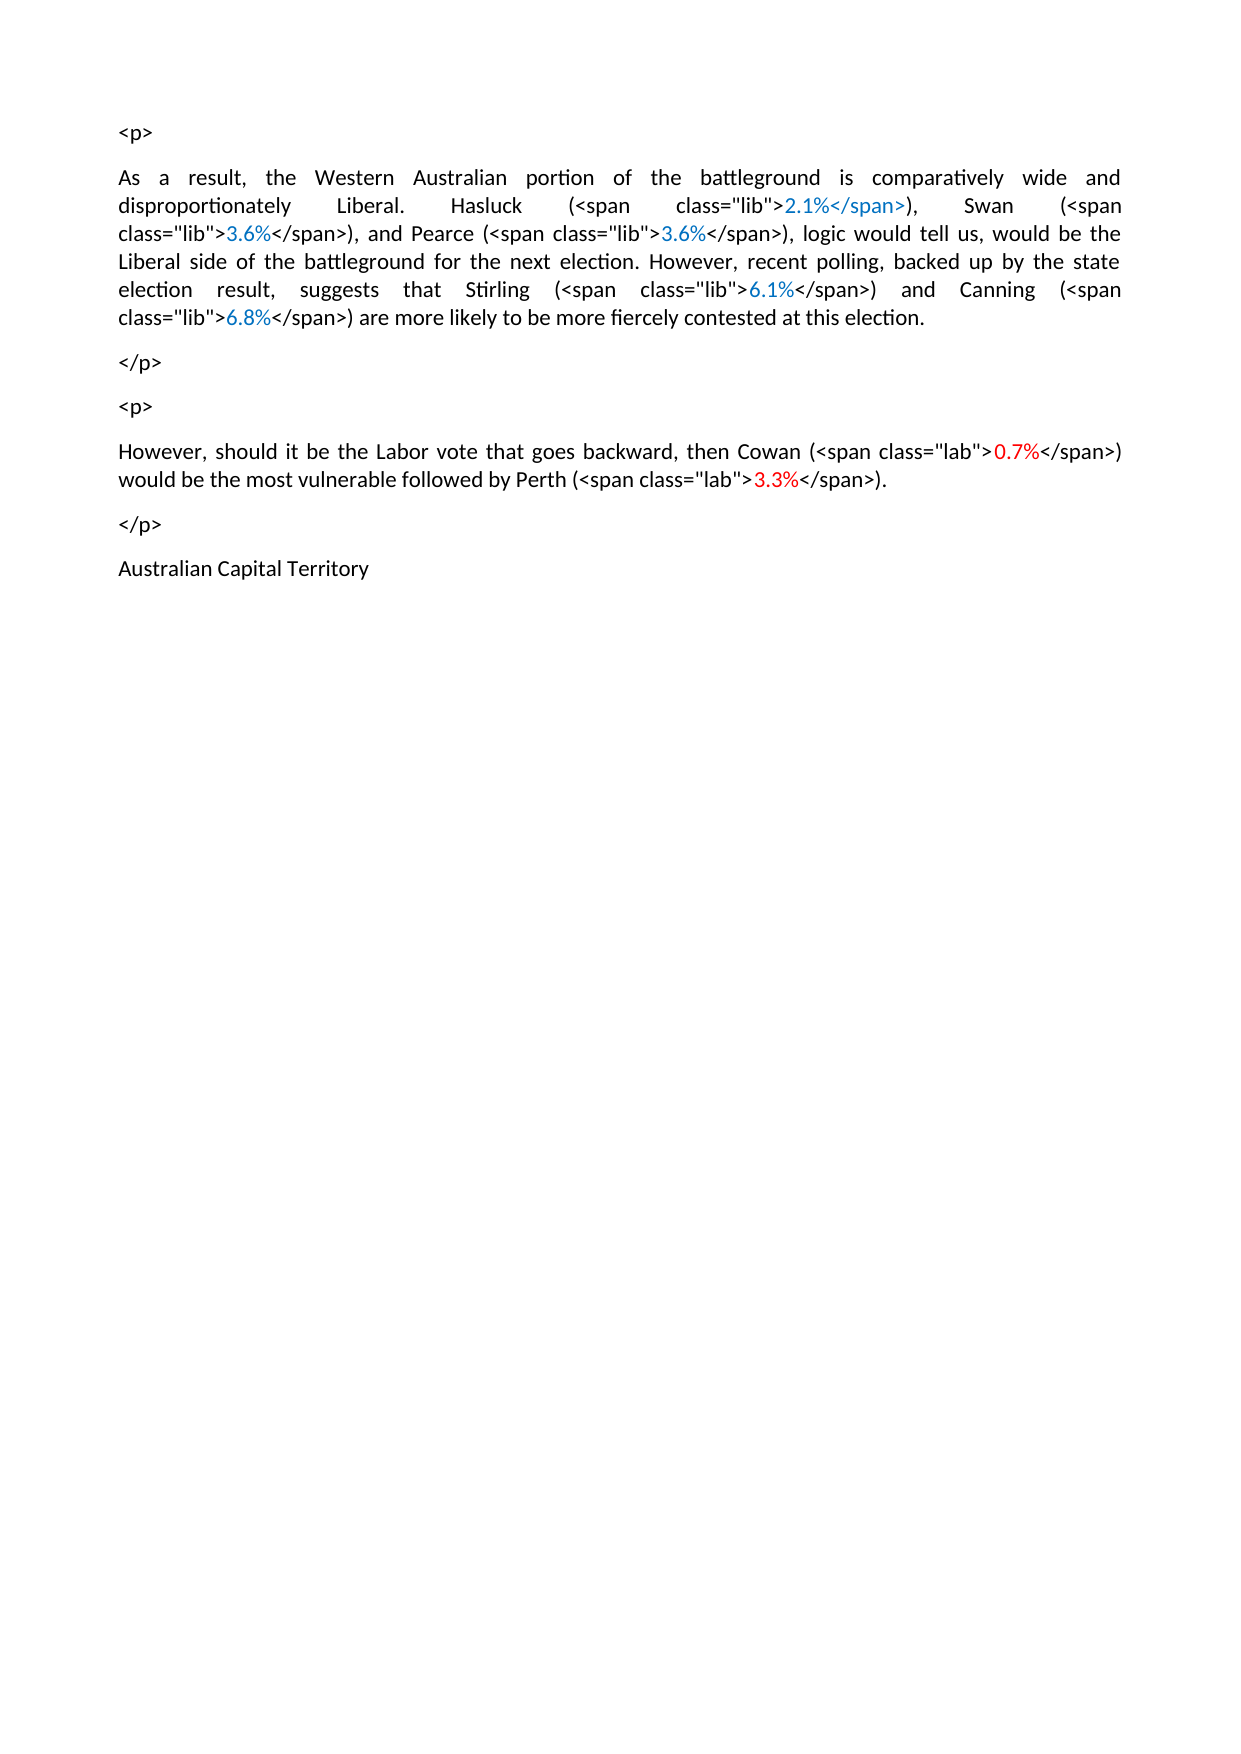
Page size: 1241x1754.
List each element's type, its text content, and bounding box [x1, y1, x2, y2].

text However, should it be the Labor vote that goes backward, then Cowan (<span class="lab">0.7%</span>) would be the most vulnerable followed by Perth (<span class="lab">3.3%</span>). [118, 437, 1122, 493]
text <p> [118, 118, 1122, 146]
text <p> [118, 392, 1122, 420]
text Australian Capital Territory [118, 554, 1122, 582]
text As a result, the Western Australian portion of the battleground is comparatively wide and disproportionately Liberal. Hasluck (<span class="lib">2.1%</span>), Swan (<span class="lib">3.6%</span>), and Pearce (<span class="lib">3.6%</span>), logic would tell us, would be the Liberal side of the battleground for the next election. However, recent polling, backed up by the state election result, suggests that Stirling (<span class="lib">6.1%</span>) and Canning (<span class="lib">6.8%</span>) are more likely to be more fiercely contested at this election. [118, 163, 1122, 331]
text </p> [118, 348, 1122, 376]
text </p> [118, 510, 1122, 538]
